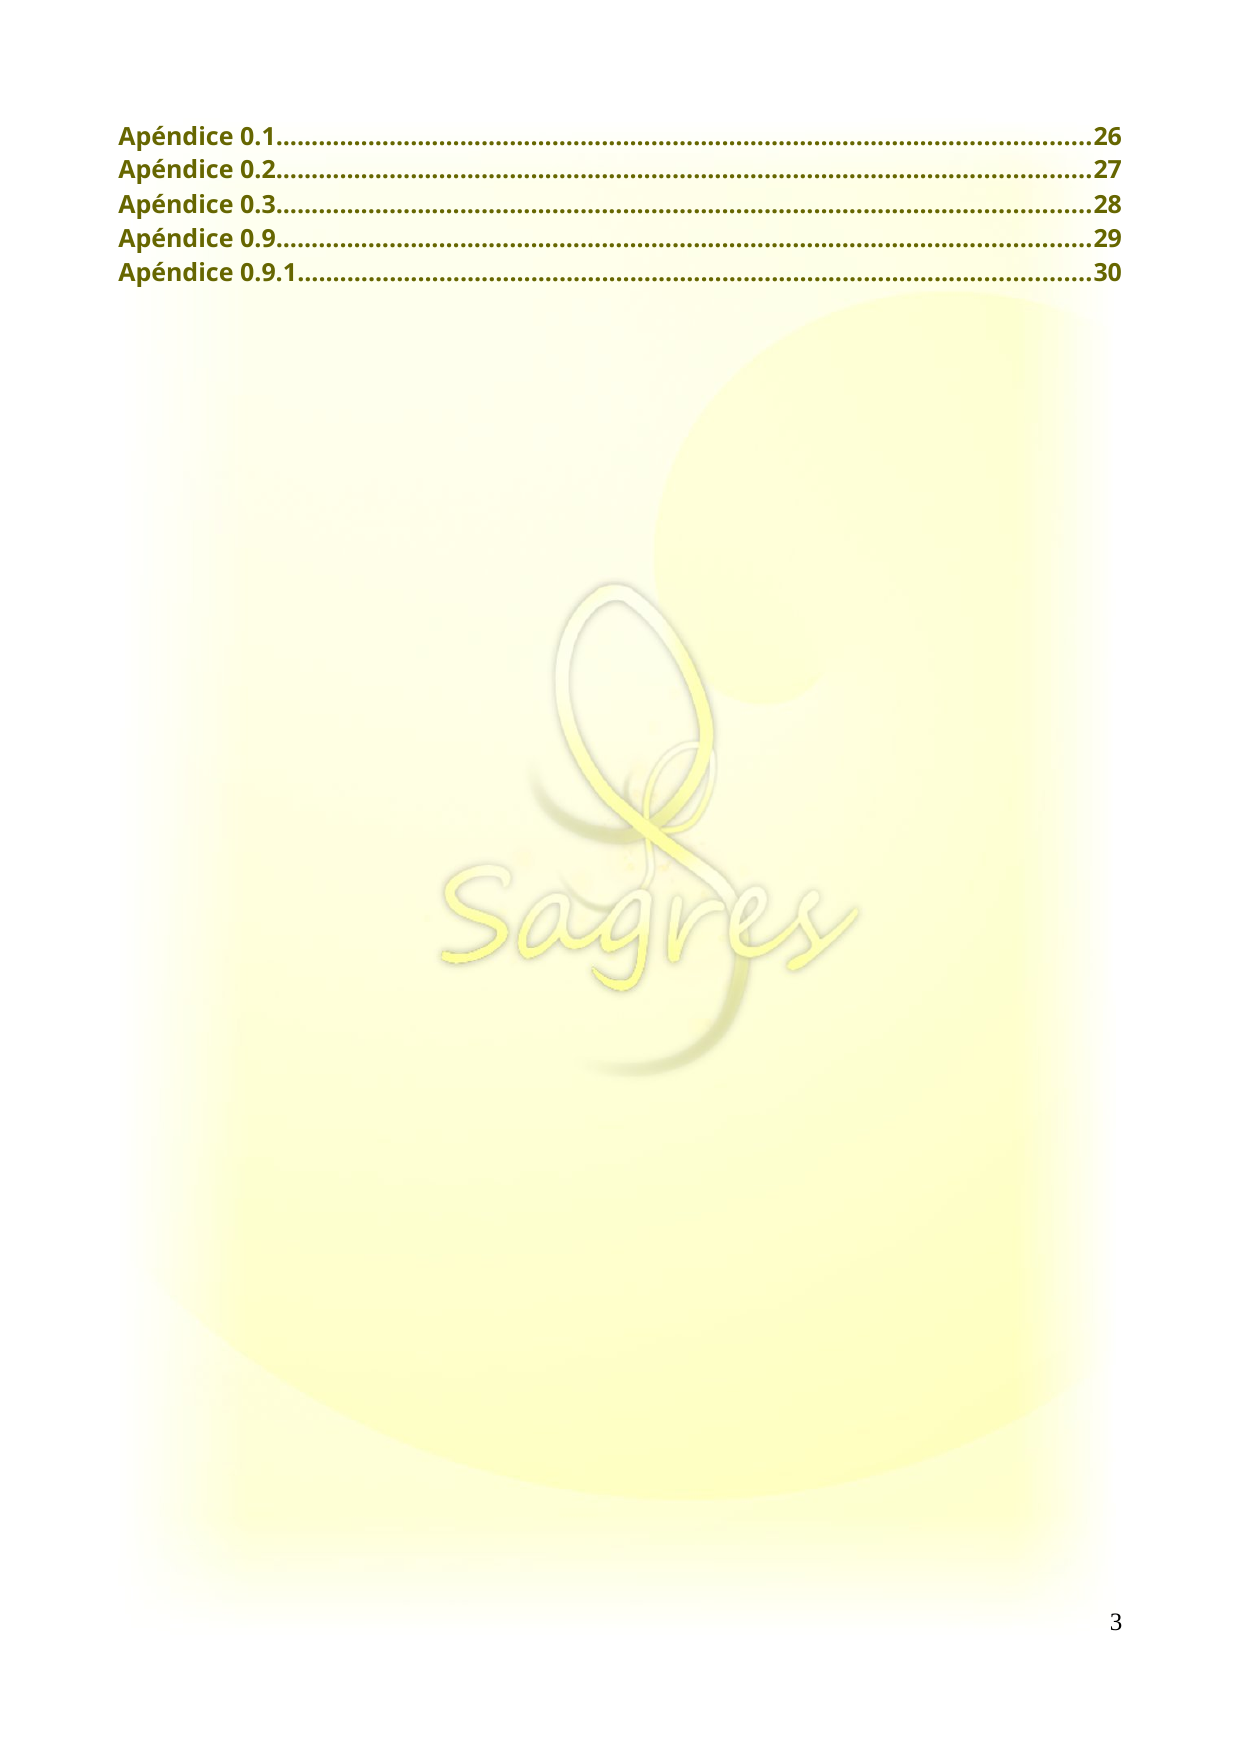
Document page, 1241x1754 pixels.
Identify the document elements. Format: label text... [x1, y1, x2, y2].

text Apéndice 0.9 29 [118, 220, 1122, 254]
text Apéndice 0.9.1 30 [118, 254, 1122, 288]
picture [118, 288, 1122, 1636]
text Apéndice 0.1 26 [118, 118, 1122, 152]
text Apéndice 0.3 28 [118, 186, 1122, 220]
text Apéndice 0.2 27 [118, 152, 1122, 186]
